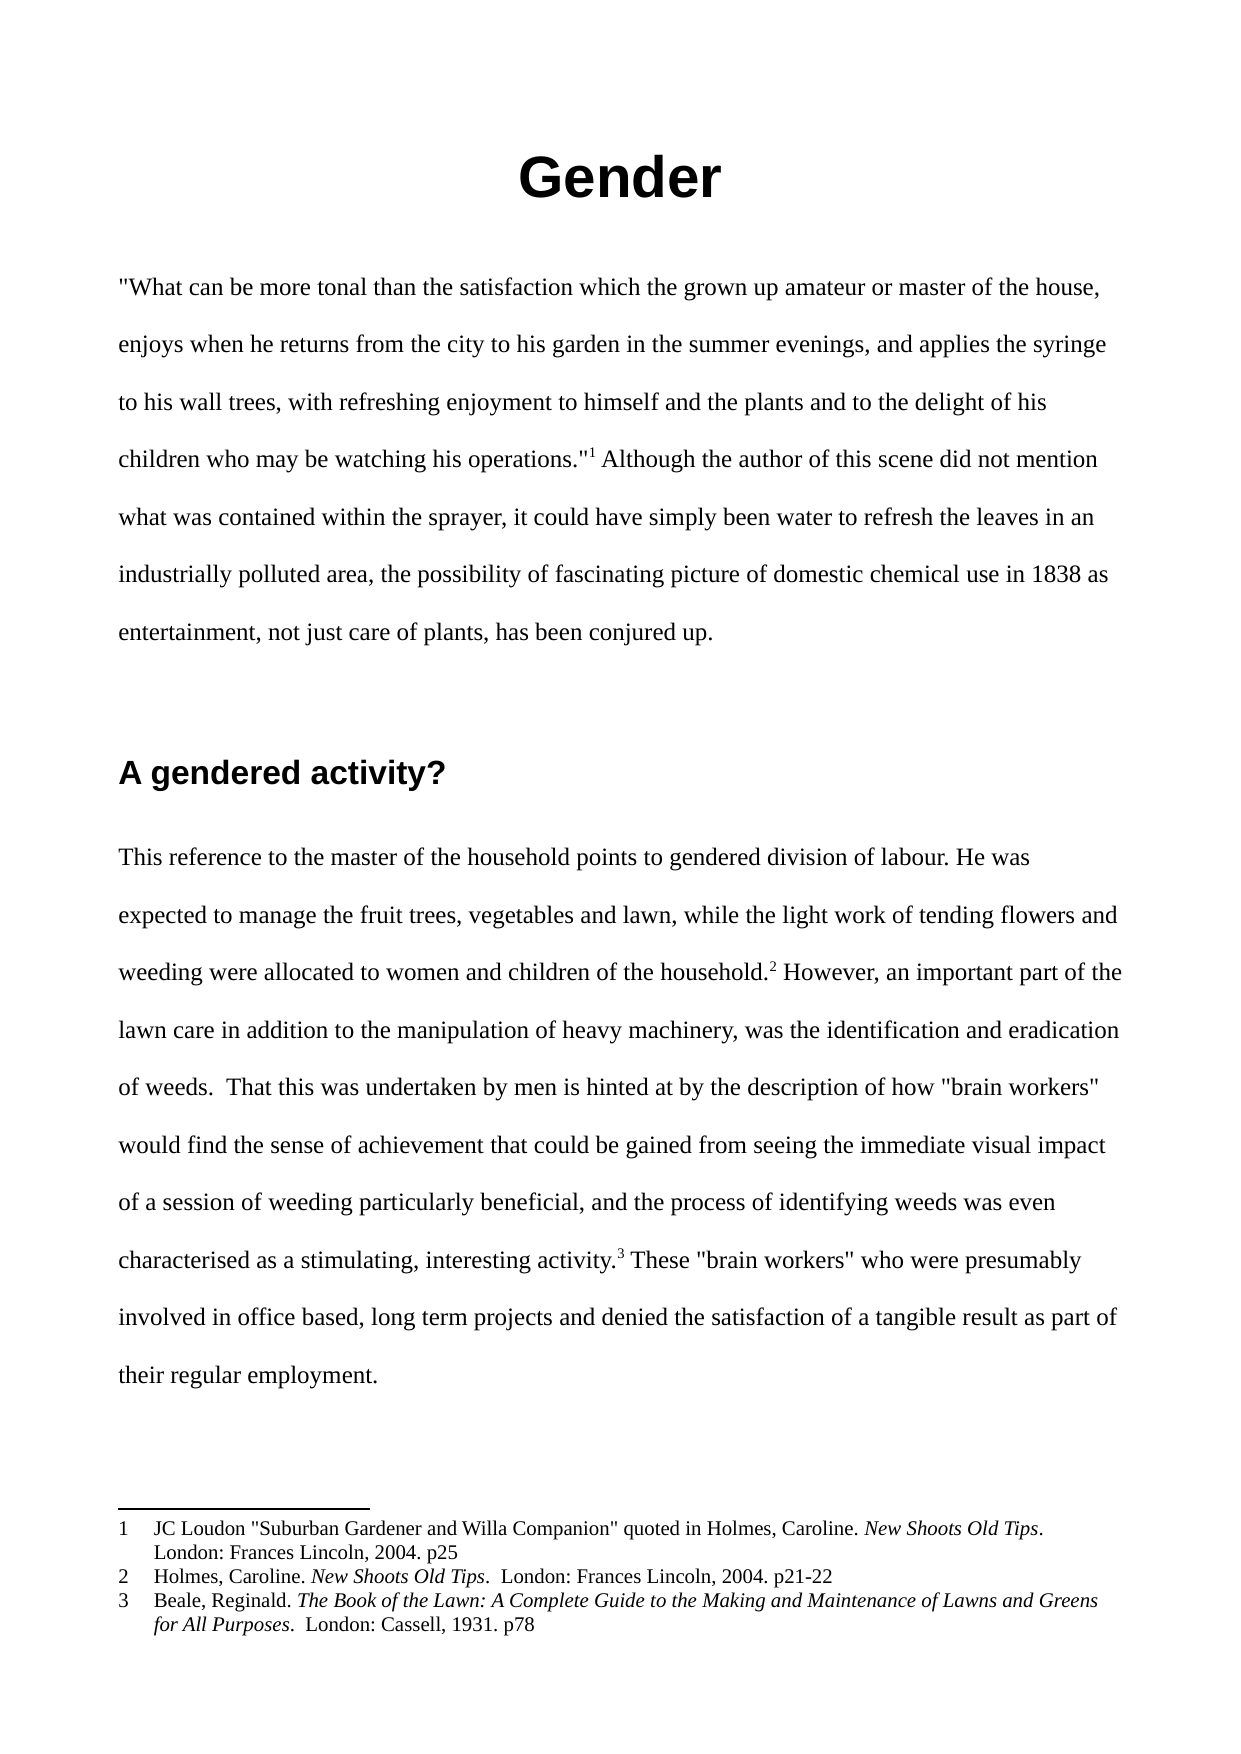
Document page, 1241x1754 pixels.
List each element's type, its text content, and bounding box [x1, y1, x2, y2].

title Gender [118, 143, 1122, 210]
text This reference to the master of the household points to gendered division of labour. He was expected to manage the fruit trees, vegetables and lawn, while the light work of tending flowers and weeding were allocated to women and children of the household. However, an important part of the lawn care in addition to the manipulation of heavy machinery, was the identification and eradication of weeds. That this was undertaken by men is hinted at by the description of how "brain workers" would find the sense of achievement that could be gained from seeing the immediate visual impact of a session of weeding particularly beneficial, and the process of identifying weeds was even characterised as a stimulating, interesting activity. These "brain workers" who were presumably involved in office based, long term projects and denied the satisfaction of a tangible result as part of their regular employment. [118, 842, 1122, 1389]
text "What can be more tonal than the satisfaction which the grown up amateur or master of the house, enjoys when he returns from the city to his garden in the summer evenings, and applies the syringe to his wall trees, with refreshing enjoyment to himself and the plants and to the delight of his children who may be watching his operations." Although the author of this scene did not mention what was contained within the sprayer, it could have simply been water to refresh the leaves in an industrially polluted area, the possibility of fascinating picture of domestic chemical use in 1838 as entertainment, not just care of plants, has been conjured up. [118, 272, 1122, 646]
text Beale, Reginald. The Book of the Lawn: A Complete Guide to the Making and Maintenance of Lawns and Greens for All Purposes. London: Cassell, 1931. p78 [118, 1588, 1122, 1636]
text JC Loudon "Suburban Gardener and Willa Companion" quoted in Holmes, Caroline. New Shoots Old Tips. London: Frances Lincoln, 2004. p25 [118, 1516, 1122, 1564]
subtitle A gendered activity? [118, 753, 1122, 791]
text Holmes, Caroline. New Shoots Old Tips. London: Frances Lincoln, 2004. p21-22 [118, 1564, 1122, 1588]
